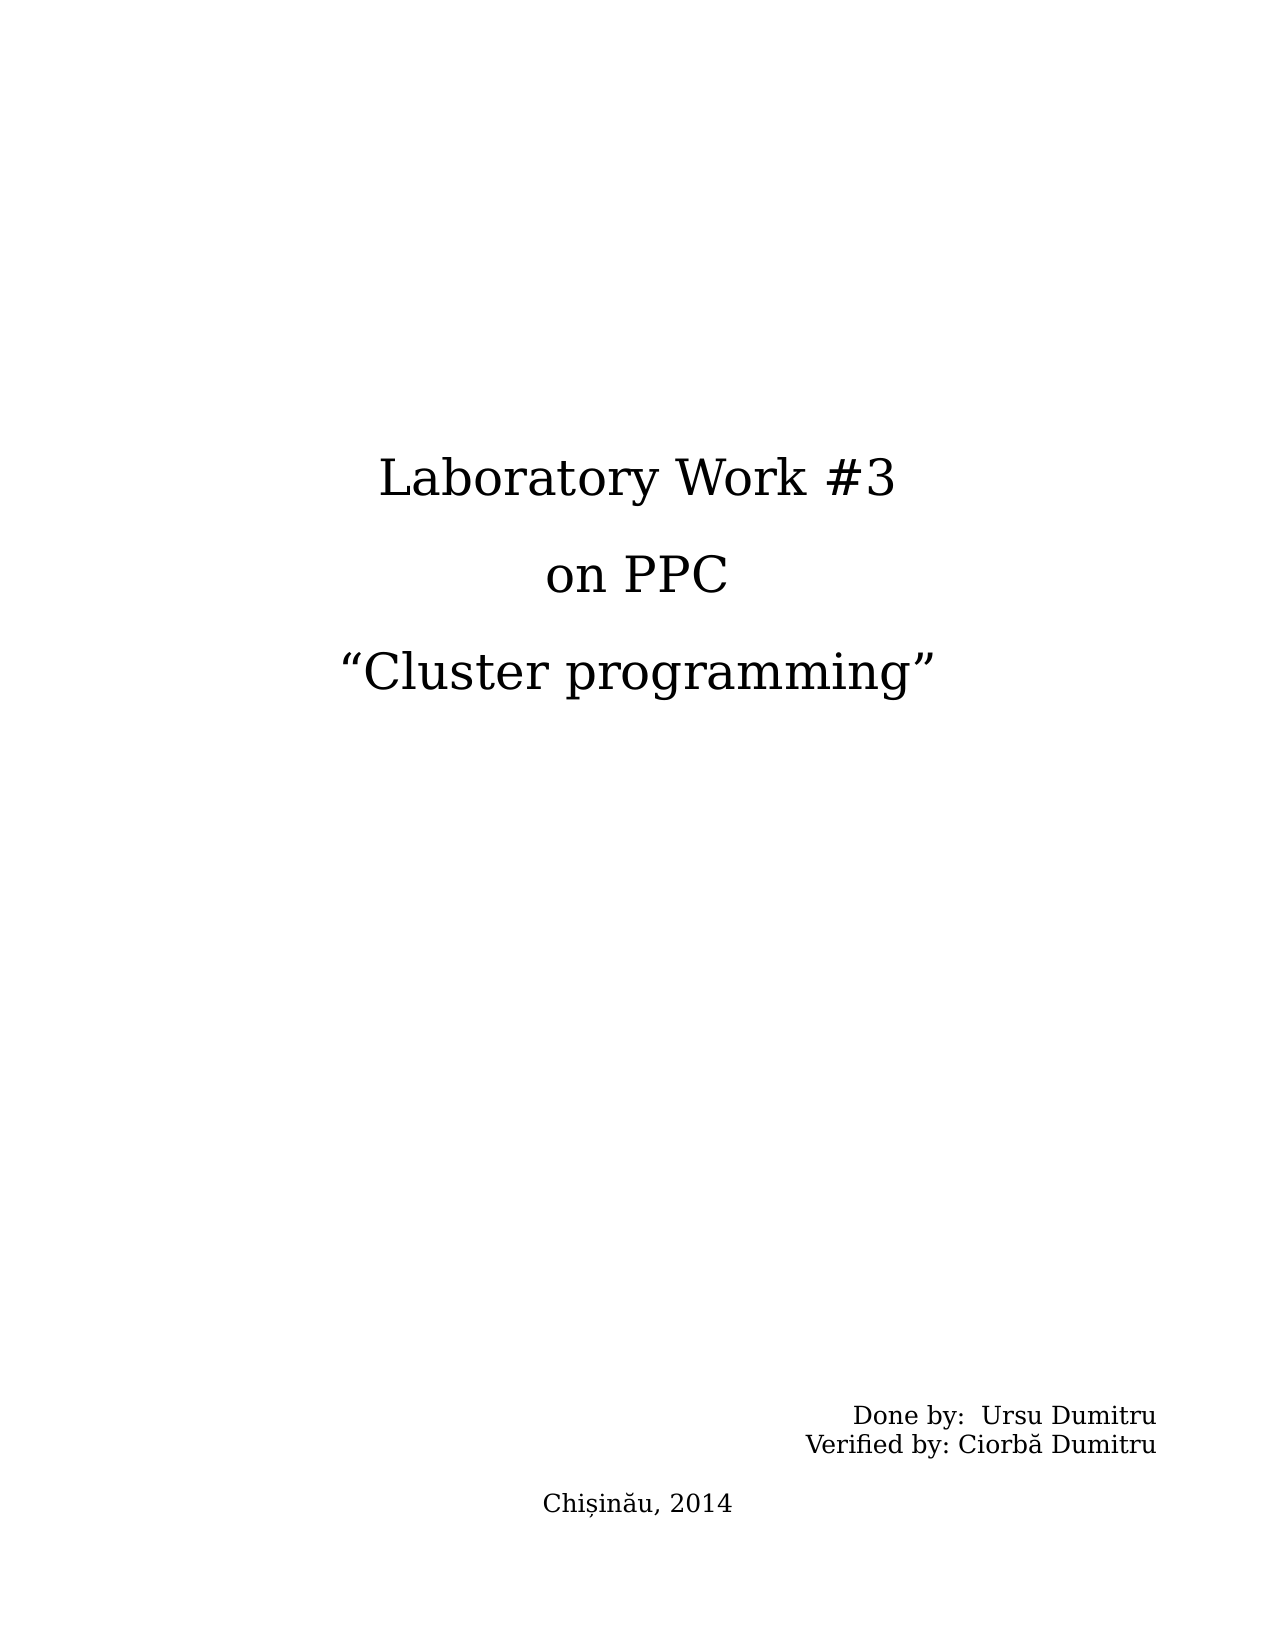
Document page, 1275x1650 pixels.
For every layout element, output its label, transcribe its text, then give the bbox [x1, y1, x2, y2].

text Laboratory Work #3 [118, 449, 1157, 507]
text Verified by: Ciorbă Dumitru [118, 1430, 1157, 1459]
text Chișinău, 2014 [118, 1489, 1157, 1518]
text on PPC [118, 546, 1157, 604]
text “Cluster programming” [118, 643, 1157, 701]
text Done by: Ursu Dumitru [118, 1401, 1157, 1430]
